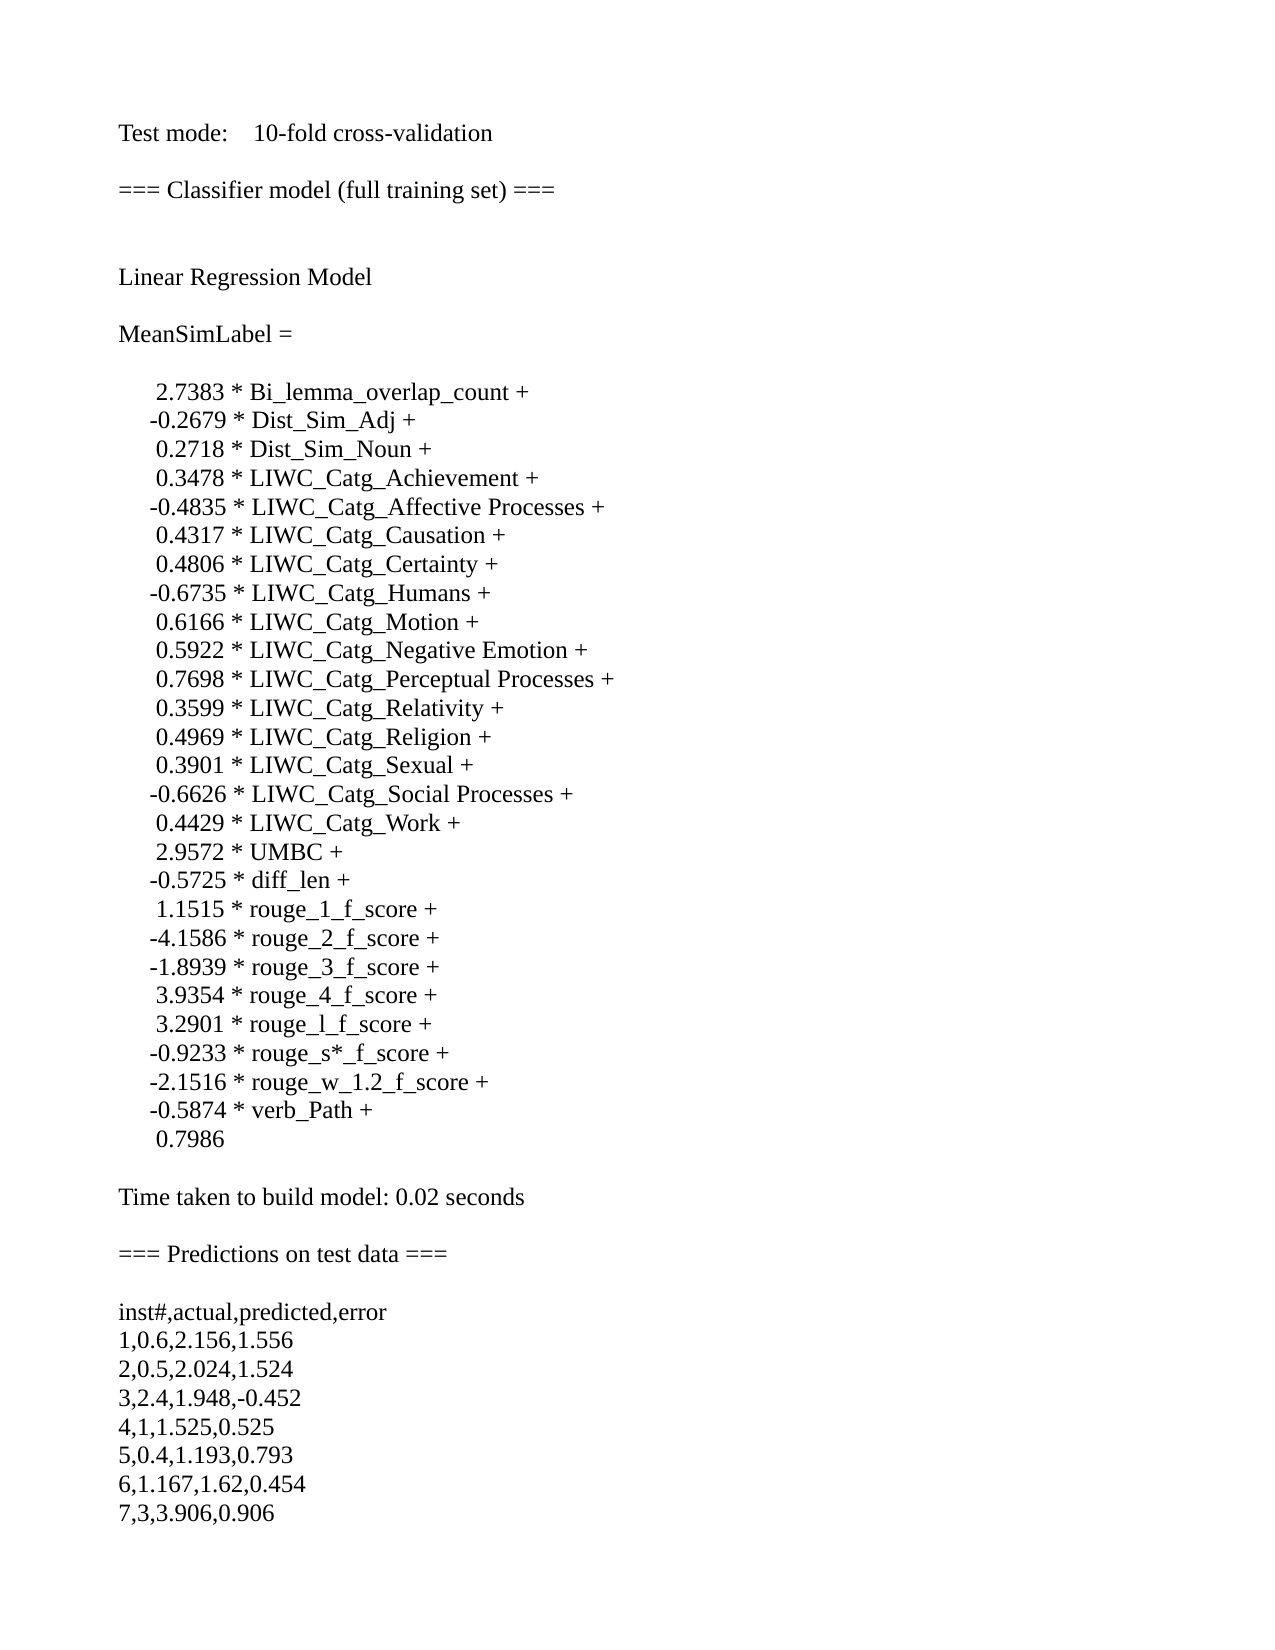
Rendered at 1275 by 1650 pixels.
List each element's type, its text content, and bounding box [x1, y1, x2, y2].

text 0.4969 * LIWC_Catg_Religion + [118, 722, 1157, 751]
text -0.6626 * LIWC_Catg_Social Processes + [118, 779, 1157, 808]
text 0.4317 * LIWC_Catg_Causation + [118, 521, 1157, 549]
text Time taken to build model: 0.02 seconds [118, 1182, 1157, 1211]
text 0.7698 * LIWC_Catg_Perceptual Processes + [118, 664, 1157, 693]
text 6,1.167,1.62,0.454 [118, 1469, 1157, 1498]
text -1.8939 * rouge_3_f_score + [118, 952, 1157, 981]
text -2.1516 * rouge_w_1.2_f_score + [118, 1067, 1157, 1096]
text 2,0.5,2.024,1.524 [118, 1354, 1157, 1383]
text 0.3478 * LIWC_Catg_Achievement + [118, 463, 1157, 492]
text 0.3599 * LIWC_Catg_Relativity + [118, 693, 1157, 722]
text -0.4835 * LIWC_Catg_Affective Processes + [118, 492, 1157, 521]
text 2.9572 * UMBC + [118, 837, 1157, 866]
text -4.1586 * rouge_2_f_score + [118, 923, 1157, 952]
text 3.2901 * rouge_l_f_score + [118, 1009, 1157, 1038]
text -0.9233 * rouge_s*_f_score + [118, 1038, 1157, 1067]
text -0.5725 * diff_len + [118, 866, 1157, 894]
text === Classifier model (full training set) === [118, 176, 1157, 204]
text 0.3901 * LIWC_Catg_Sexual + [118, 751, 1157, 779]
text 0.6166 * LIWC_Catg_Motion + [118, 607, 1157, 636]
text -0.5874 * verb_Path + [118, 1096, 1157, 1124]
text 0.4806 * LIWC_Catg_Certainty + [118, 549, 1157, 578]
text inst#,actual,predicted,error [118, 1297, 1157, 1326]
text 2.7383 * Bi_lemma_overlap_count + [118, 377, 1157, 406]
text -0.2679 * Dist_Sim_Adj + [118, 406, 1157, 434]
text 0.2718 * Dist_Sim_Noun + [118, 434, 1157, 463]
text -0.6735 * LIWC_Catg_Humans + [118, 578, 1157, 607]
text 5,0.4,1.193,0.793 [118, 1441, 1157, 1469]
text 3,2.4,1.948,-0.452 [118, 1383, 1157, 1412]
text 3.9354 * rouge_4_f_score + [118, 981, 1157, 1009]
text MeanSimLabel = [118, 319, 1157, 348]
text 0.7986 [118, 1124, 1157, 1153]
text 1.1515 * rouge_1_f_score + [118, 894, 1157, 923]
text 4,1,1.525,0.525 [118, 1412, 1157, 1441]
text 7,3,3.906,0.906 [118, 1498, 1157, 1527]
text 0.5922 * LIWC_Catg_Negative Emotion + [118, 636, 1157, 664]
text Test mode: 10-fold cross-validation [118, 118, 1157, 147]
text 0.4429 * LIWC_Catg_Work + [118, 808, 1157, 837]
text 1,0.6,2.156,1.556 [118, 1326, 1157, 1354]
text === Predictions on test data === [118, 1239, 1157, 1268]
text Linear Regression Model [118, 262, 1157, 291]
